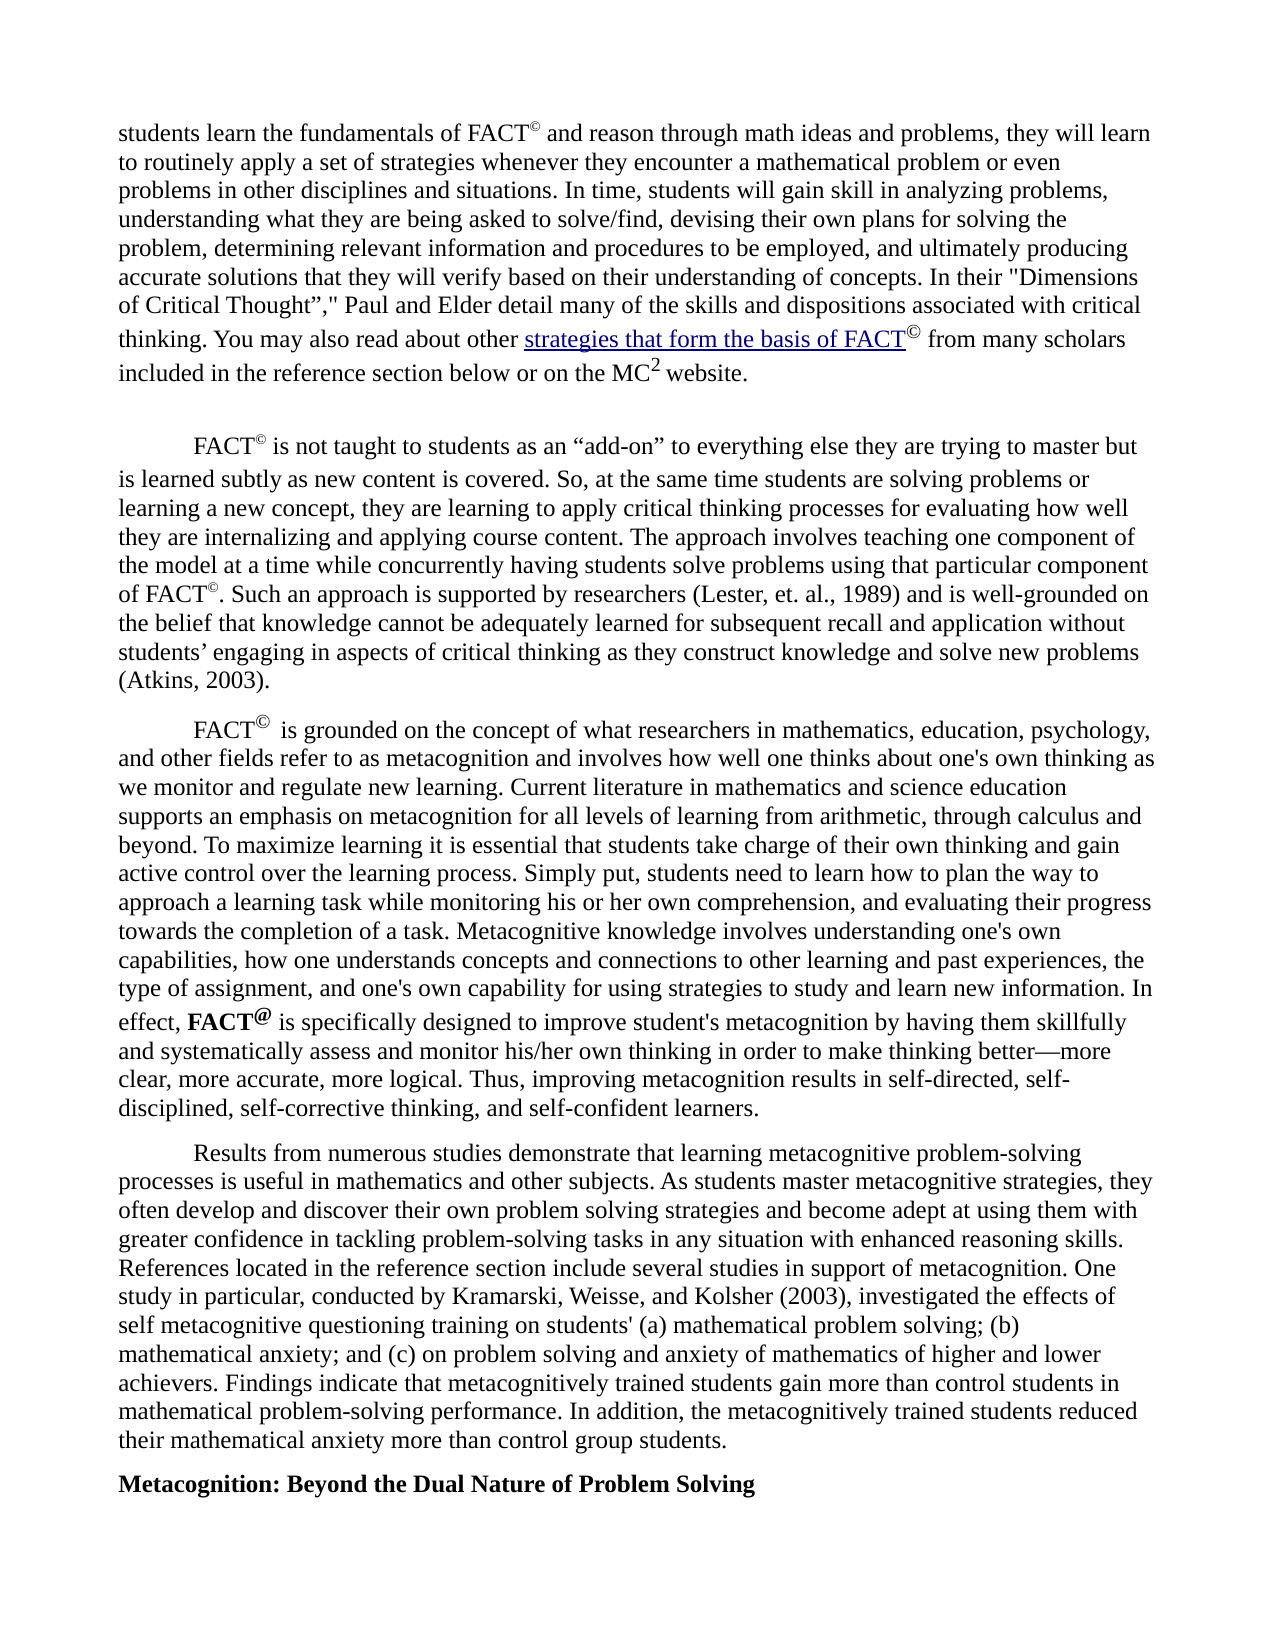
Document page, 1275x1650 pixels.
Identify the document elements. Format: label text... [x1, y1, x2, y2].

text students learn the fundamentals of FACT© and reason through math ideas and problems, they will learn to routinely apply a set of strategies whenever they encounter a mathematical problem or even problems in other disciplines and situations. In time, students will gain skill in analyzing problems, understanding what they are being asked to solve/find, devising their own plans for solving the problem, determining relevant information and procedures to be employed, and ultimately producing accurate solutions that they will verify based on their understanding of concepts. In their "Dimensions of Critical Thought”," Paul and Elder detail many of the skills and dispositions associated with critical thinking. You may also read about other strategies that form the basis of FACT© from many scholars included in the reference section below or on the MC2 website. [118, 118, 1157, 386]
text FACT© is not taught to students as an “add-on” to everything else they are trying to master but is learned subtly as new content is covered. So, at the same time students are solving problems or learning a new concept, they are learning to apply critical thinking processes for evaluating how well they are internalizing and applying course content. The approach involves teaching one component of the model at a time while concurrently having students solve problems using that particular component of FACT©. Such an approach is supported by researchers (Lester, et. al., 1989) and is well-grounded on the belief that knowledge cannot be adequately learned for subsequent recall and application without students’ engaging in aspects of critical thinking as they construct knowledge and solve new problems (Atkins, 2003). [118, 431, 1157, 694]
text FACT© is grounded on the concept of what researchers in mathematics, education, psychology, and other fields refer to as metacognition and involves how well one thinks about one's own thinking as we monitor and regulate new learning. Current literature in mathematics and science education supports an emphasis on metacognition for all levels of learning from arithmetic, through calculus and beyond. To maximize learning it is essential that students take charge of their own thinking and gain active control over the learning process. Simply put, students need to learn how to plan the way to approach a learning task while monitoring his or her own comprehension, and evaluating their progress towards the completion of a task. Metacognitive knowledge involves understanding one's own capabilities, how one understands concepts and connections to other learning and past experiences, the type of assignment, and one's own capability for using strategies to study and learn new information. In effect, FACT@ is specifically designed to improve student's metacognition by having them skillfully and systematically assess and monitor his/her own thinking in order to make thinking better—more clear, more accurate, more logical. Thus, improving metacognition results in self-directed, self-disciplined, self-corrective thinking, and self-confident learners. [118, 710, 1157, 1122]
text Results from numerous studies demonstrate that learning metacognitive problem-solving processes is useful in mathematics and other subjects. As students master metacognitive strategies, they often develop and discover their own problem solving strategies and become adept at using them with greater confidence in tackling problem-solving tasks in any situation with enhanced reasoning skills. References located in the reference section include several studies in support of metacognition. One study in particular, conducted by Kramarski, Weisse, and Kolsher (2003), investigated the effects of self metacognitive questioning training on students' (a) mathematical problem solving; (b) mathematical anxiety; and (c) on problem solving and anxiety of mathematics of higher and lower achievers. Findings indicate that metacognitively trained students gain more than control students in mathematical problem-solving performance. In addition, the metacognitively trained students reduced their mathematical anxiety more than control group students. [118, 1138, 1157, 1454]
text Metacognition: Beyond the Dual Nature of Problem Solving [118, 1469, 1157, 1498]
